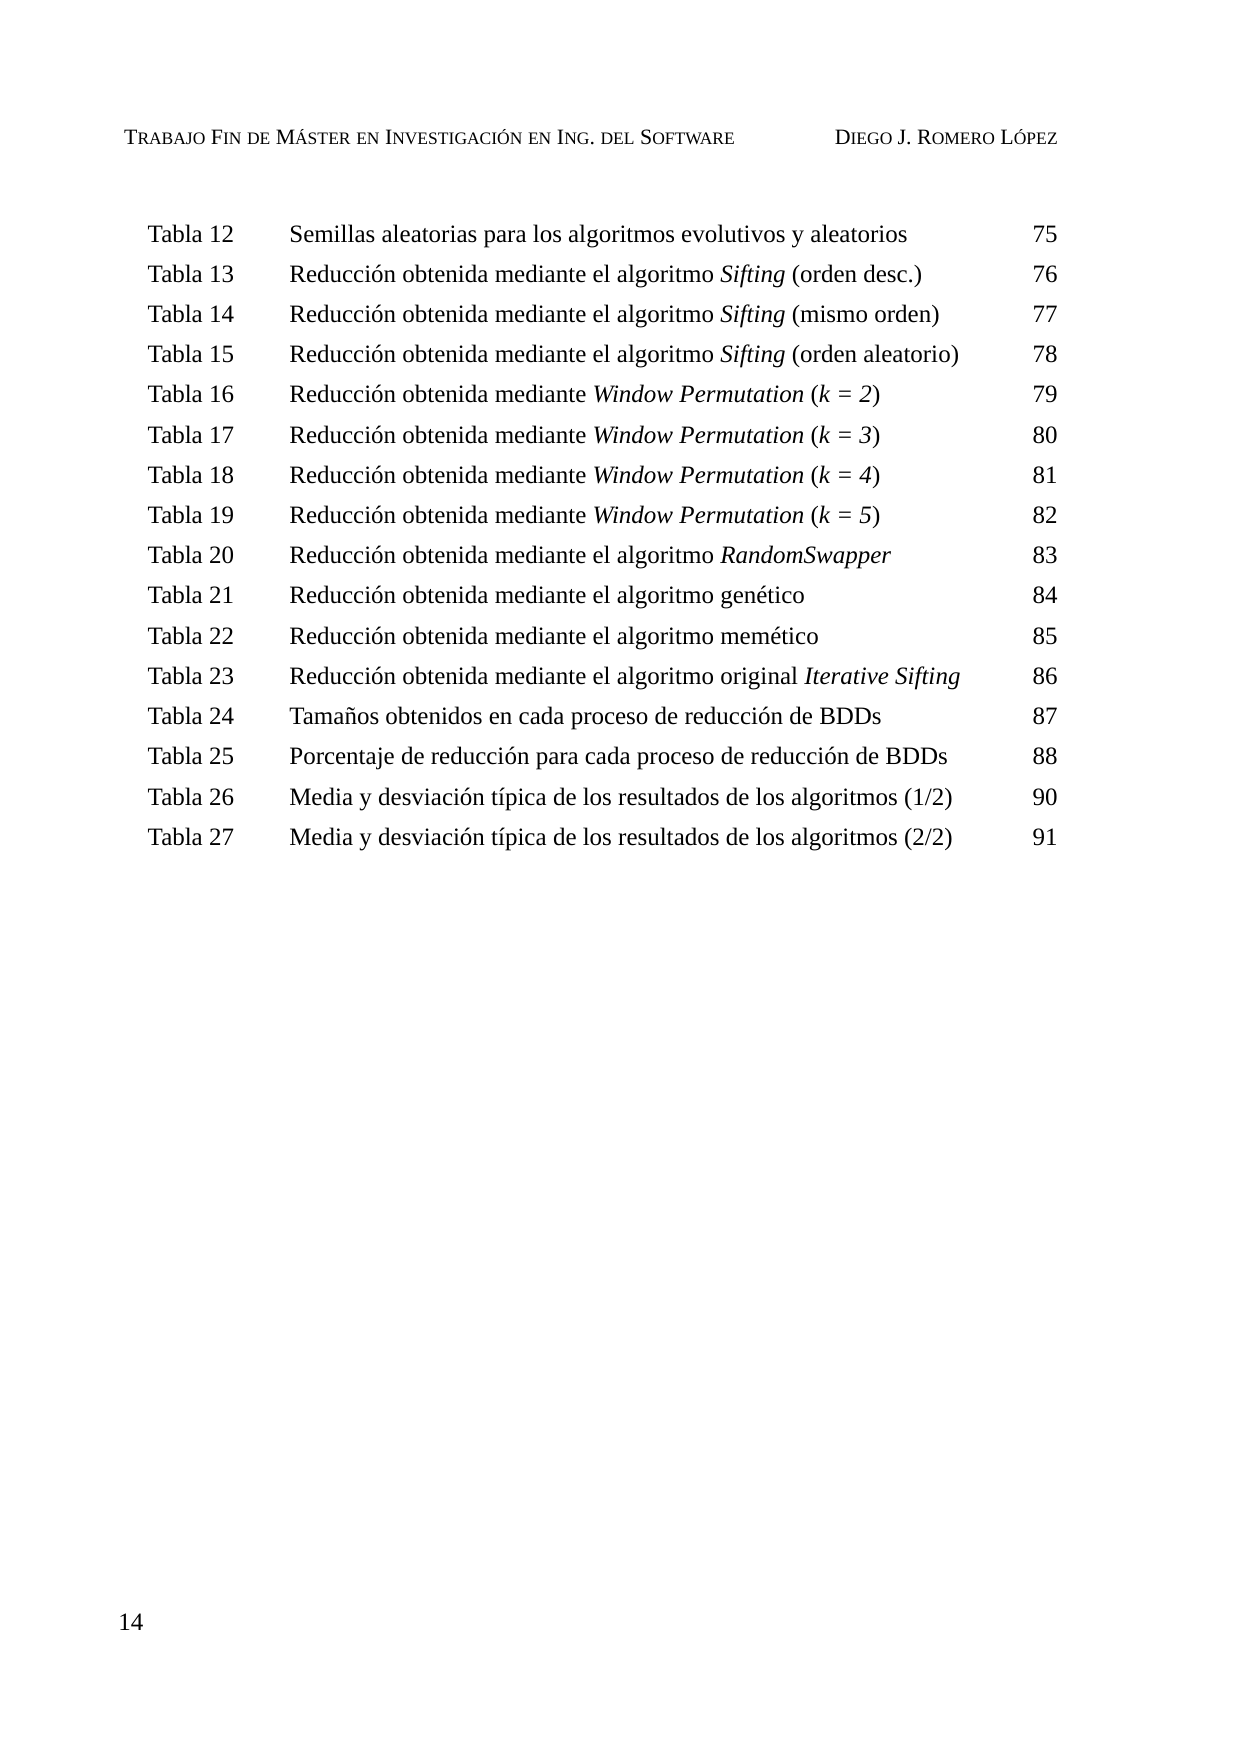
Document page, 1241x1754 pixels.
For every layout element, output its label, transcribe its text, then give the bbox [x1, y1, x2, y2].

table_cell Tabla 13 [142, 253, 283, 293]
table_cell 79 [980, 374, 1063, 414]
table_cell 87 [980, 696, 1063, 736]
table_cell 80 [980, 414, 1063, 454]
table_cell Tabla 12 [142, 213, 283, 253]
table_cell Media y desviación típica de los resultados de los algoritmos (2/2) [283, 816, 980, 856]
table_cell Reducción obtenida mediante el algoritmo RandomSwapper [283, 535, 980, 575]
table_cell Media y desviación típica de los resultados de los algoritmos (1/2) [283, 776, 980, 816]
table_cell Tabla 23 [142, 655, 283, 696]
table_cell Tabla 21 [142, 575, 283, 615]
table_cell Tabla 18 [142, 454, 283, 494]
table_cell Reducción obtenida mediante el algoritmo genético [283, 575, 980, 615]
table_cell Reducción obtenida mediante Window Permutation (k = 2) [283, 374, 980, 414]
table_cell Tabla 15 [142, 334, 283, 374]
table_cell Reducción obtenida mediante el algoritmo original Iterative Sifting [283, 655, 980, 696]
table_cell Tabla 25 [142, 736, 283, 776]
table_cell Tabla 24 [142, 696, 283, 736]
table_cell 77 [980, 294, 1063, 334]
table_cell 76 [980, 253, 1063, 293]
table_cell Tabla 20 [142, 535, 283, 575]
table_cell 85 [980, 615, 1063, 655]
table_cell Reducción obtenida mediante el algoritmo Sifting (orden aleatorio) [283, 334, 980, 374]
table_cell Tabla 27 [142, 816, 283, 856]
table_cell 90 [980, 776, 1063, 816]
table_cell 78 [980, 334, 1063, 374]
table_cell 91 [980, 816, 1063, 856]
table_cell Porcentaje de reducción para cada proceso de reducción de BDDs [283, 736, 980, 776]
table_cell 82 [980, 495, 1063, 535]
table_cell Reducción obtenida mediante Window Permutation (k = 4) [283, 454, 980, 494]
table_cell 81 [980, 454, 1063, 494]
table_cell Reducción obtenida mediante el algoritmo Sifting (mismo orden) [283, 294, 980, 334]
table_cell 75 [980, 213, 1063, 253]
table_cell Reducción obtenida mediante el algoritmo Sifting (orden desc.) [283, 253, 980, 293]
table_cell Tabla 26 [142, 776, 283, 816]
table_cell 83 [980, 535, 1063, 575]
table_cell Reducción obtenida mediante Window Permutation (k = 3) [283, 414, 980, 454]
table_cell 88 [980, 736, 1063, 776]
table_cell Tabla 16 [142, 374, 283, 414]
table_cell Tabla 17 [142, 414, 283, 454]
table_cell Tamaños obtenidos en cada proceso de reducción de BDDs [283, 696, 980, 736]
table_cell 84 [980, 575, 1063, 615]
table_cell 86 [980, 655, 1063, 696]
table_cell Reducción obtenida mediante Window Permutation (k = 5) [283, 495, 980, 535]
table_cell Semillas aleatorias para los algoritmos evolutivos y aleatorios [283, 213, 980, 253]
table_cell Tabla 14 [142, 294, 283, 334]
table_cell Tabla 19 [142, 495, 283, 535]
table_cell Tabla 22 [142, 615, 283, 655]
table_cell Reducción obtenida mediante el algoritmo memético [283, 615, 980, 655]
